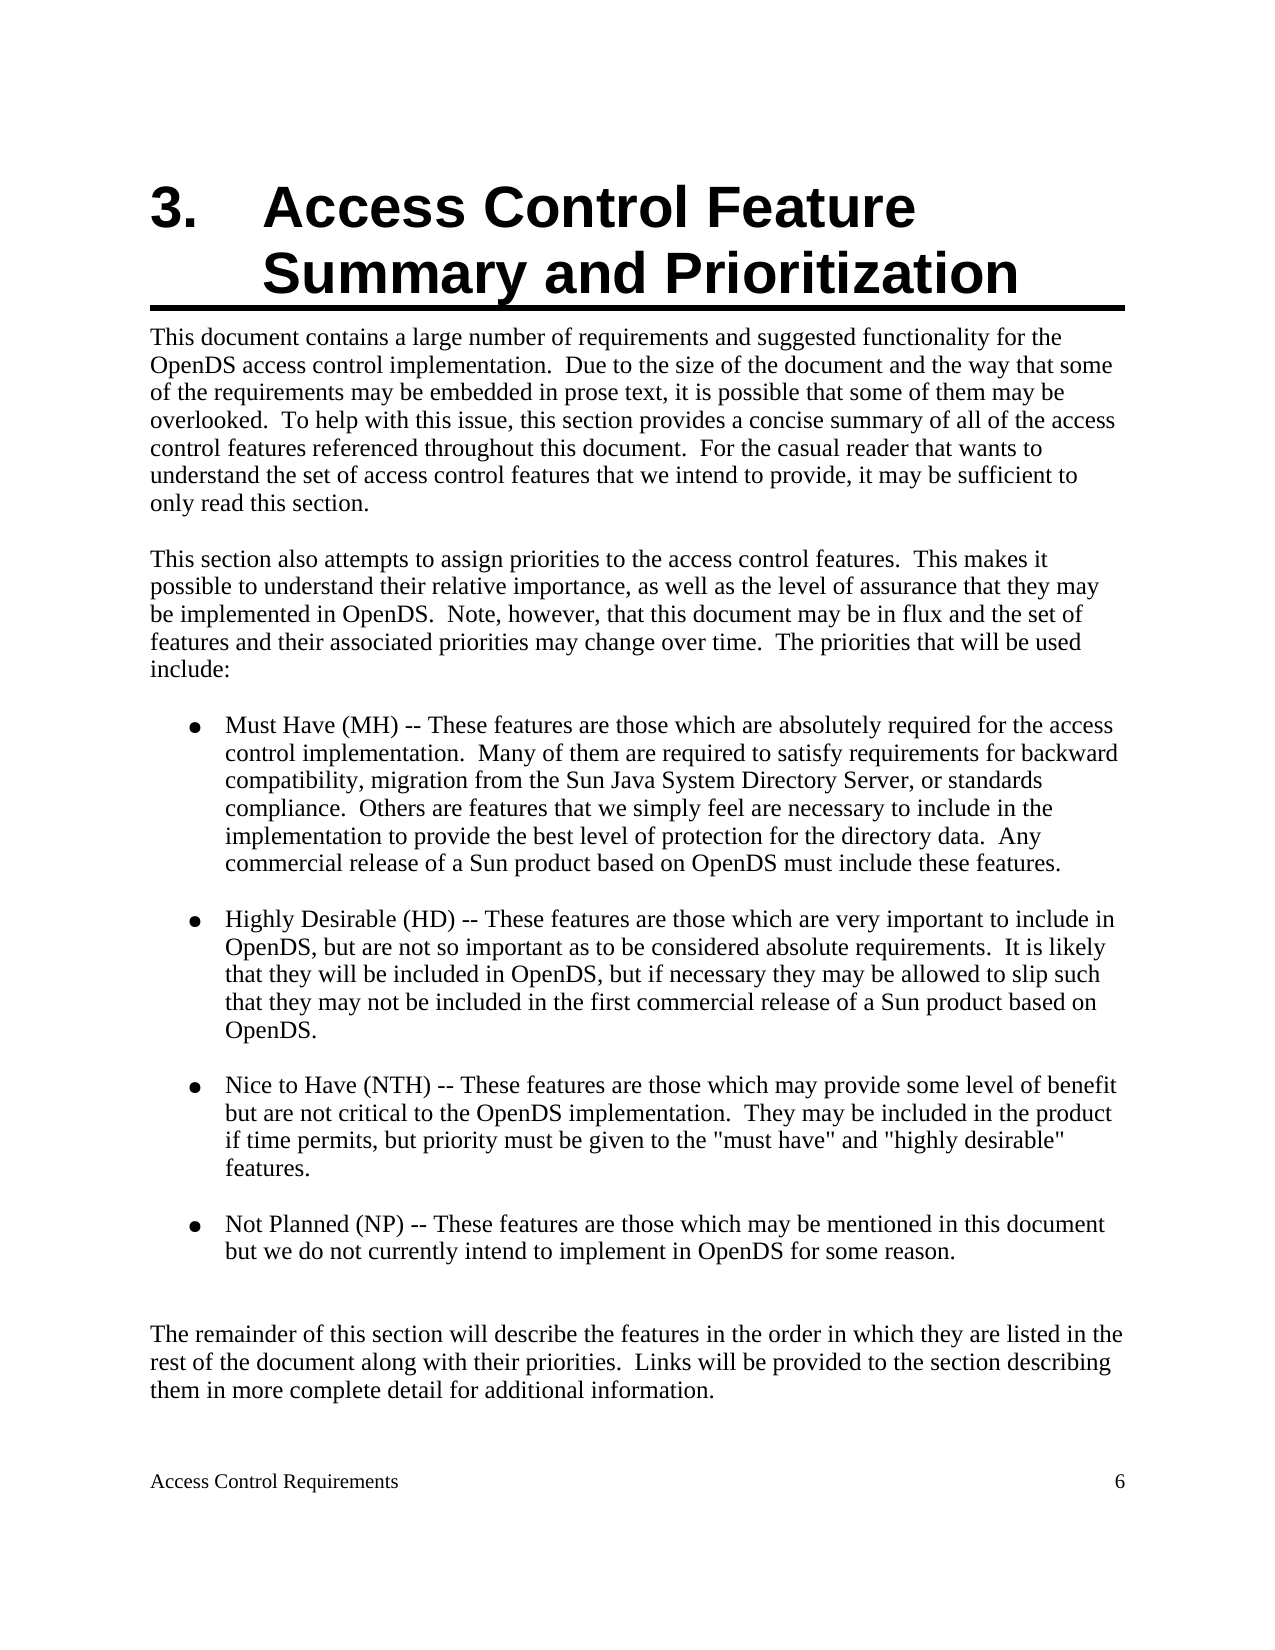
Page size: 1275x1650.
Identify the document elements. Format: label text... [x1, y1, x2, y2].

subtitle Access Control Feature Summary and Prioritization [150, 175, 1125, 305]
text This section also attempts to assign priorities to the access control features. This makes it possible to understand their relative importance, as well as the level of assurance that they may be implemented in OpenDS. Note, however, that this document may be in flux and the set of features and their associated priorities may change over time. The priorities that will be used include: [150, 545, 1125, 683]
list Must Have (MH) -- These features are those which are absolutely required for the access control implementation. Many of them are required to satisfy requirements for backward compatibility, migration from the Sun Java System Directory Server, or standards compliance. Others are features that we simply feel are necessary to include in the implementation to provide the best level of protection for the directory data. Any commercial release of a Sun product based on OpenDS must include these features. [187, 711, 1125, 877]
list Not Planned (NP) -- These features are those which may be mentioned in this document but we do not currently intend to implement in OpenDS for some reason. [187, 1210, 1125, 1265]
text The remainder of this section will describe the features in the order in which they are listed in the rest of the document along with their priorities. Links will be provided to the section describing them in more complete detail for additional information. [150, 1321, 1125, 1404]
text This document contains a large number of requirements and suggested functionality for the OpenDS access control implementation. Due to the size of the document and the way that some of the requirements may be embedded in prose text, it is possible that some of them may be overlooked. To help with this issue, this section provides a concise summary of all of the access control features referenced throughout this document. For the casual reader that wants to understand the set of access control features that we intend to provide, it may be sufficient to only read this section. [150, 323, 1125, 517]
list Highly Desirable (HD) -- These features are those which are very important to include in OpenDS, but are not so important as to be considered absolute requirements. It is likely that they will be included in OpenDS, but if necessary they may be allowed to slip such that they may not be included in the first commercial release of a Sun product based on OpenDS. [187, 905, 1125, 1043]
list Nice to Have (NTH) -- These features are those which may provide some level of benefit but are not critical to the OpenDS implementation. They may be included in the product if time permits, but priority must be given to the "must have" and "highly desirable" features. [187, 1071, 1125, 1182]
